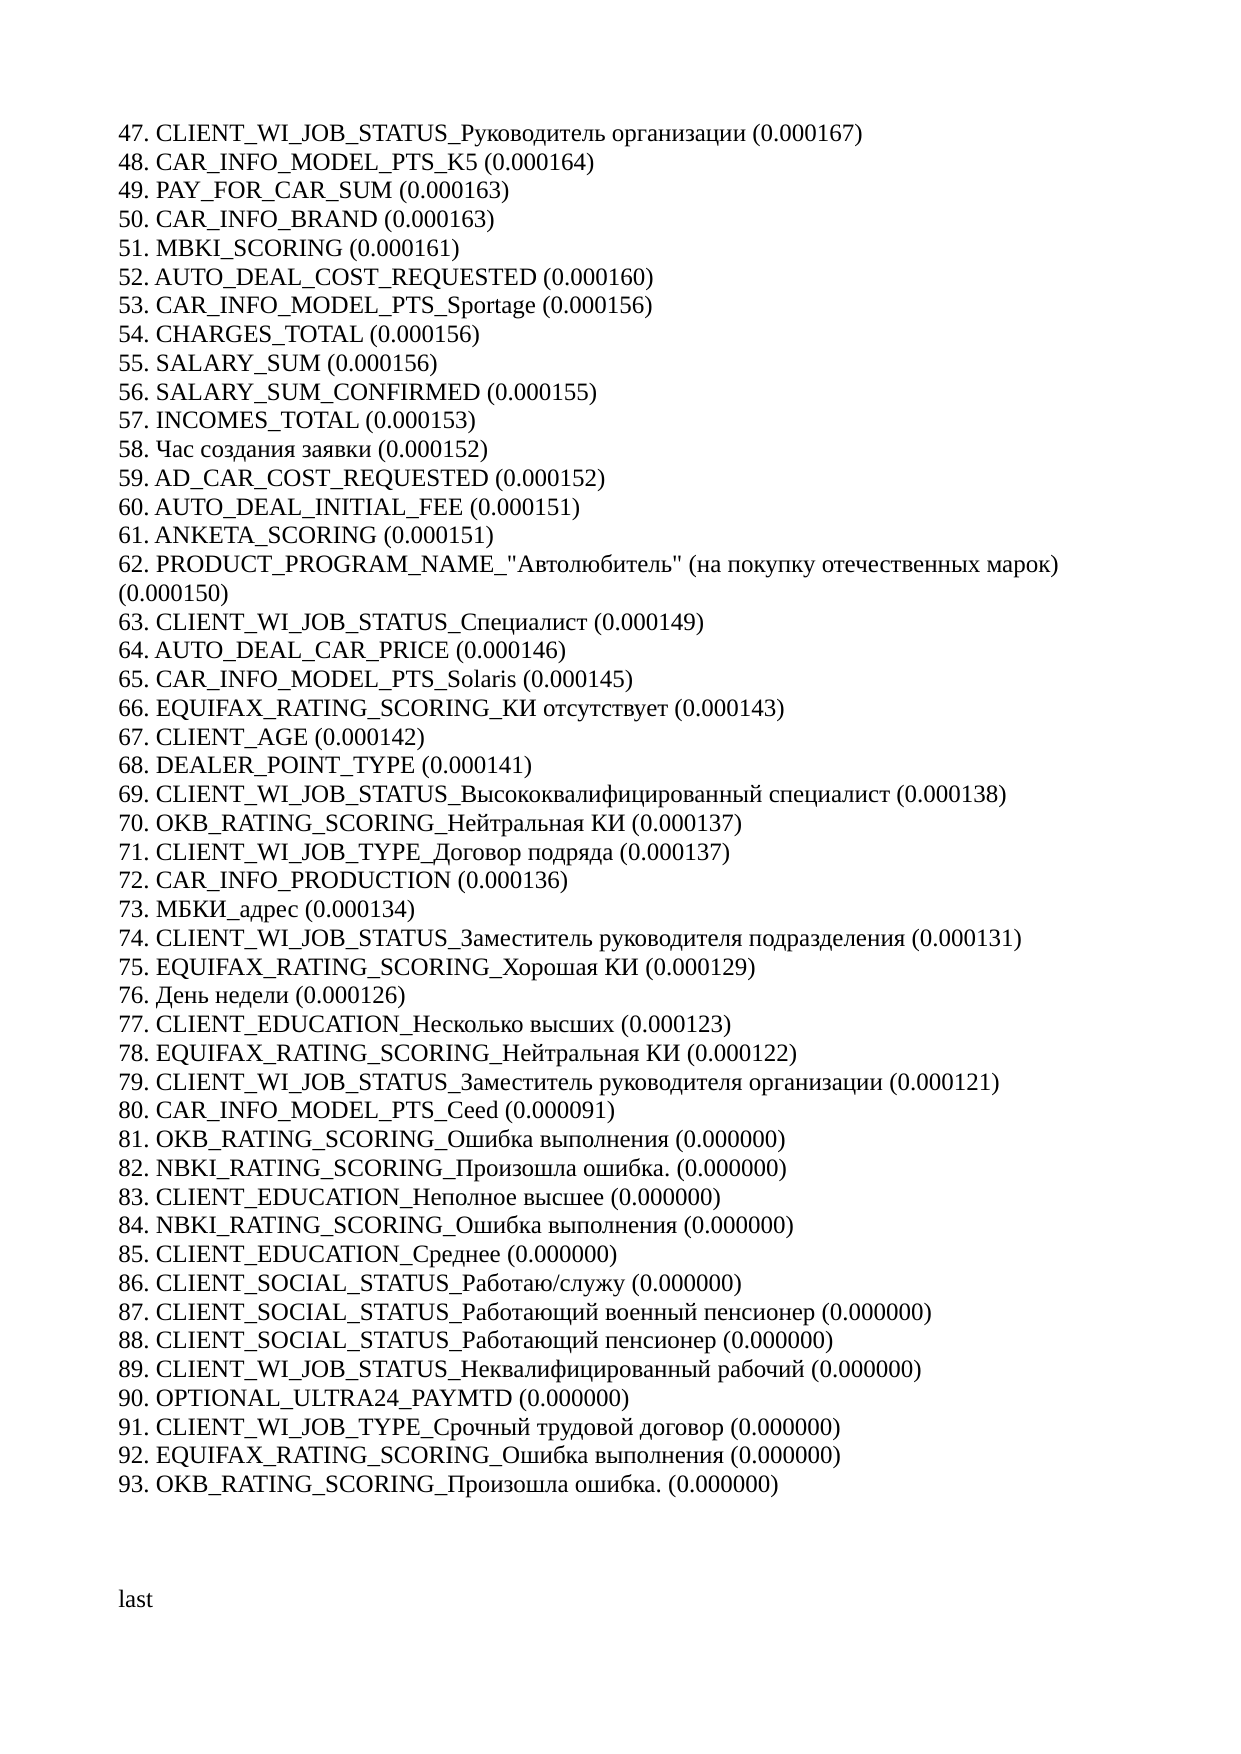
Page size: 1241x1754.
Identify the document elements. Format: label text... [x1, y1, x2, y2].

text 67. CLIENT_AGE (0.000142) [118, 722, 1122, 751]
text 73. МБКИ_адрес (0.000134) [118, 894, 1122, 923]
text 57. INCOMES_TOTAL (0.000153) [118, 406, 1122, 434]
text 82. NBKI_RATING_SCORING_Произошла ошибка. (0.000000) [118, 1153, 1122, 1182]
text 84. NBKI_RATING_SCORING_Ошибка выполнения (0.000000) [118, 1211, 1122, 1239]
text 53. CAR_INFO_MODEL_PTS_Sportage (0.000156) [118, 291, 1122, 319]
text 92. EQUIFAX_RATING_SCORING_Ошибка выполнения (0.000000) [118, 1441, 1122, 1469]
text last [118, 1584, 1122, 1613]
text 68. DEALER_POINT_TYPE (0.000141) [118, 751, 1122, 779]
text 63. CLIENT_WI_JOB_STATUS_Специалист (0.000149) [118, 607, 1122, 636]
text 88. CLIENT_SOCIAL_STATUS_Работающий пенсионер (0.000000) [118, 1326, 1122, 1354]
text 70. OKB_RATING_SCORING_Нейтральная КИ (0.000137) [118, 808, 1122, 837]
text 54. CHARGES_TOTAL (0.000156) [118, 319, 1122, 348]
text 65. CAR_INFO_MODEL_PTS_Solaris (0.000145) [118, 664, 1122, 693]
text 75. EQUIFAX_RATING_SCORING_Хорошая КИ (0.000129) [118, 952, 1122, 981]
text 76. День недели (0.000126) [118, 981, 1122, 1009]
text 56. SALARY_SUM_CONFIRMED (0.000155) [118, 377, 1122, 406]
text 80. CAR_INFO_MODEL_PTS_Ceed (0.000091) [118, 1096, 1122, 1124]
text 71. CLIENT_WI_JOB_TYPE_Договор подряда (0.000137) [118, 837, 1122, 866]
text 51. MBKI_SCORING (0.000161) [118, 233, 1122, 262]
text 93. OKB_RATING_SCORING_Произошла ошибка. (0.000000) [118, 1469, 1122, 1498]
text 86. CLIENT_SOCIAL_STATUS_Работаю/служу (0.000000) [118, 1268, 1122, 1297]
text 52. AUTO_DEAL_COST_REQUESTED (0.000160) [118, 262, 1122, 291]
text 47. CLIENT_WI_JOB_STATUS_Руководитель организации (0.000167) [118, 118, 1122, 147]
text 89. CLIENT_WI_JOB_STATUS_Неквалифицированный рабочий (0.000000) [118, 1354, 1122, 1383]
text 90. OPTIONAL_ULTRA24_PAYMTD (0.000000) [118, 1383, 1122, 1412]
text 60. AUTO_DEAL_INITIAL_FEE (0.000151) [118, 492, 1122, 521]
text 78. EQUIFAX_RATING_SCORING_Нейтральная КИ (0.000122) [118, 1038, 1122, 1067]
text 87. CLIENT_SOCIAL_STATUS_Работающий военный пенсионер (0.000000) [118, 1297, 1122, 1326]
text 61. ANKETA_SCORING (0.000151) [118, 521, 1122, 549]
text 62. PRODUCT_PROGRAM_NAME_"Автолюбитель" (на покупку отечественных марок) (0.000150) [118, 549, 1122, 607]
text 64. AUTO_DEAL_CAR_PRICE (0.000146) [118, 636, 1122, 664]
text 77. CLIENT_EDUCATION_Несколько высших (0.000123) [118, 1009, 1122, 1038]
text 49. PAY_FOR_CAR_SUM (0.000163) [118, 176, 1122, 204]
text 79. CLIENT_WI_JOB_STATUS_Заместитель руководителя организации (0.000121) [118, 1067, 1122, 1096]
text 83. CLIENT_EDUCATION_Неполное высшее (0.000000) [118, 1182, 1122, 1211]
text 59. AD_CAR_COST_REQUESTED (0.000152) [118, 463, 1122, 492]
text 85. CLIENT_EDUCATION_Среднее (0.000000) [118, 1239, 1122, 1268]
text 69. CLIENT_WI_JOB_STATUS_Высококвалифицированный специалист (0.000138) [118, 779, 1122, 808]
text 58. Час создания заявки (0.000152) [118, 434, 1122, 463]
text 55. SALARY_SUM (0.000156) [118, 348, 1122, 377]
text 48. CAR_INFO_MODEL_PTS_K5 (0.000164) [118, 147, 1122, 176]
text 81. OKB_RATING_SCORING_Ошибка выполнения (0.000000) [118, 1124, 1122, 1153]
text 74. CLIENT_WI_JOB_STATUS_Заместитель руководителя подразделения (0.000131) [118, 923, 1122, 952]
text 72. CAR_INFO_PRODUCTION (0.000136) [118, 866, 1122, 894]
text 66. EQUIFAX_RATING_SCORING_КИ отсутствует (0.000143) [118, 693, 1122, 722]
text 91. CLIENT_WI_JOB_TYPE_Срочный трудовой договор (0.000000) [118, 1412, 1122, 1441]
text 50. CAR_INFO_BRAND (0.000163) [118, 204, 1122, 233]
